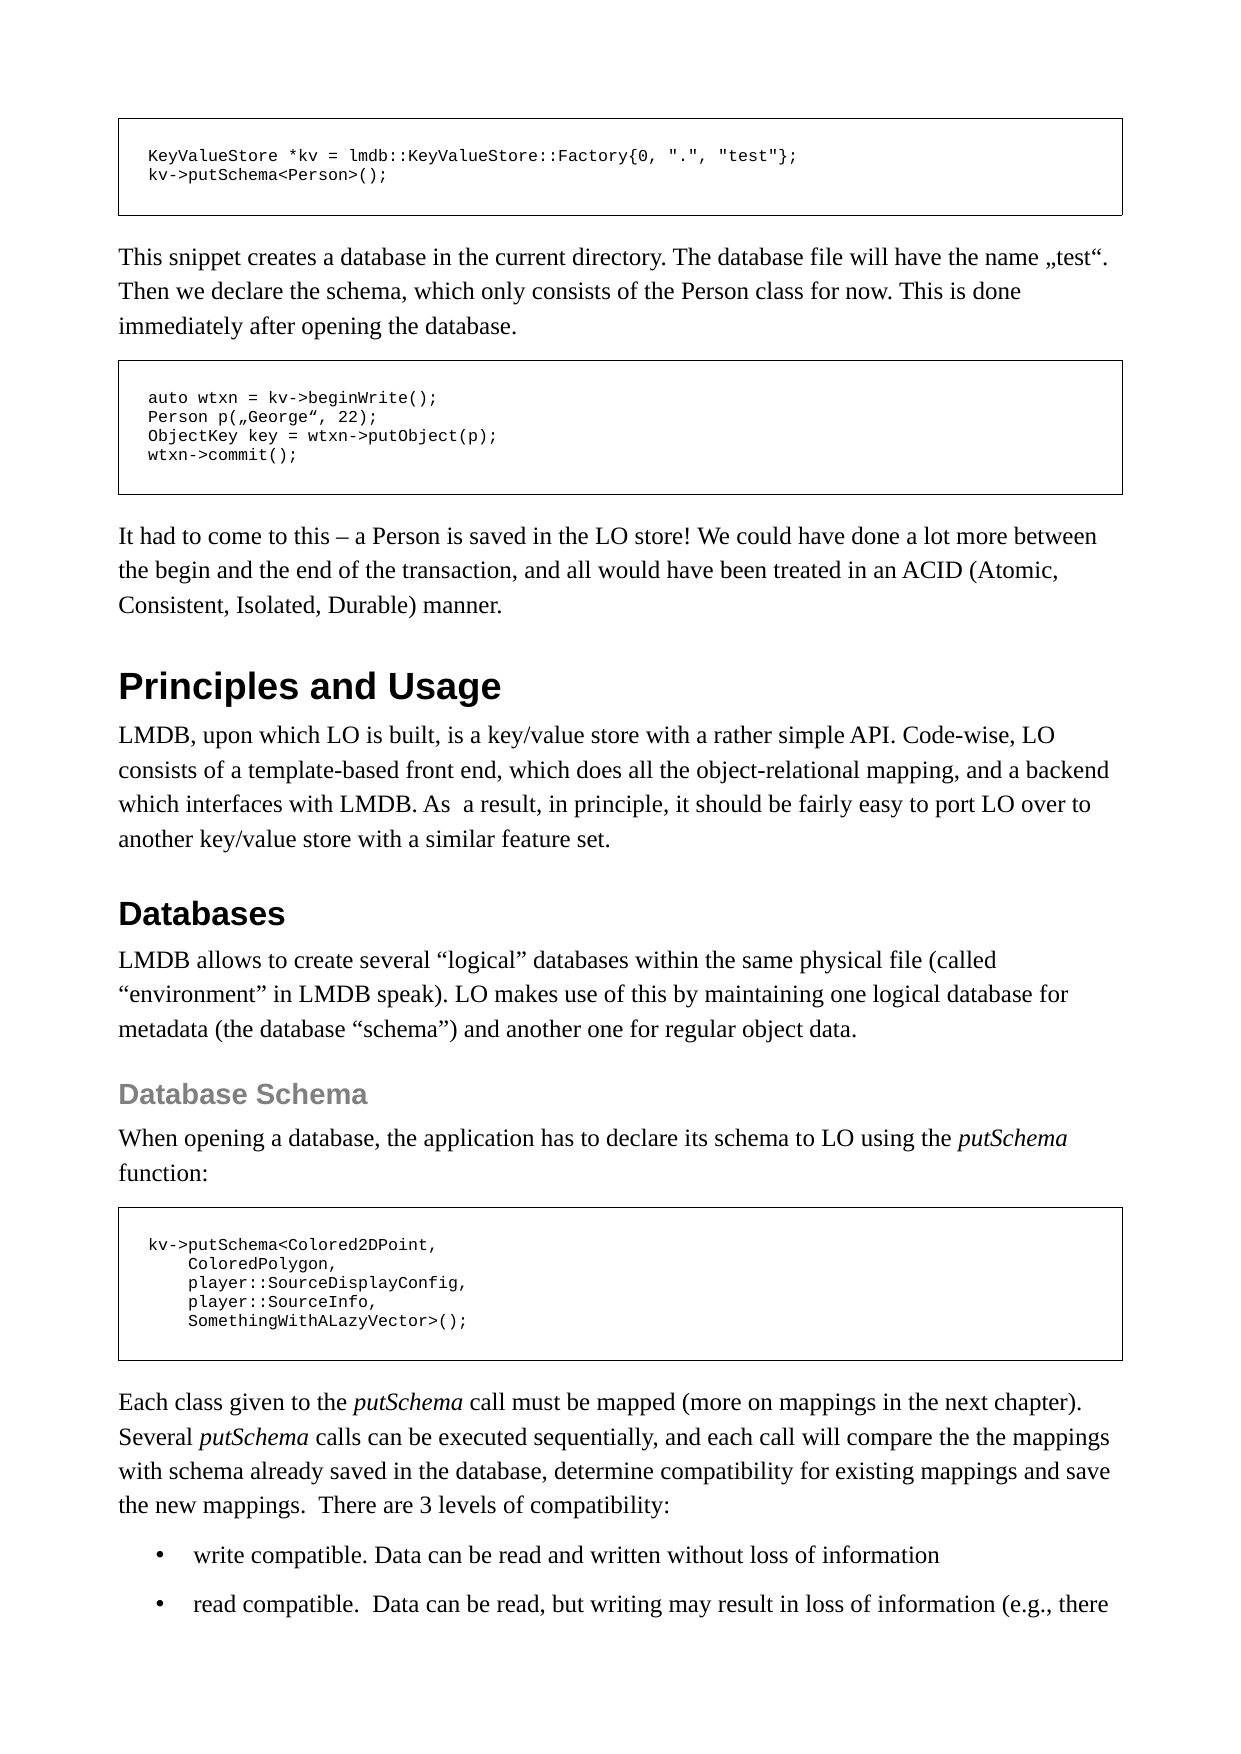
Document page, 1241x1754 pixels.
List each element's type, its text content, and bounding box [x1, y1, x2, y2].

text SomethingWithALazyVector>(); [119, 1282, 1122, 1360]
subtitle Database Schema [118, 1077, 1122, 1111]
text player::SourceInfo, [119, 1263, 1122, 1282]
text It had to come to this – a Person is saved in the LO store! We could have done a lot more between the begin and the end of the transaction, and all would have been treated in an ACID (Atomic, Consistent, Isolated, Durable) manner. [118, 521, 1122, 619]
text When opening a database, the application has to declare its schema to LO using the putSchema function: [118, 1123, 1122, 1187]
list write compatible. Data can be read and written without loss of information [156, 1540, 1122, 1568]
text KeyValueStore *kv = lmdb::KeyValueStore::Factory{0, ".", "test"}; [119, 119, 1122, 137]
subtitle Principles and Usage [118, 664, 1122, 708]
text LMDB allows to create several “logical” databases within the same physical file (called “environment” in LMDB speak). LO makes use of this by maintaining one logical database for metadata (the database “schema”) and another one for regular object data. [118, 945, 1122, 1042]
text ColoredPolygon, [119, 1226, 1122, 1245]
text This snippet creates a database in the current directory. The database file will have the name „test“. Then we declare the schema, which only consists of the Person class for now. This is done immediately after opening the database. [118, 242, 1122, 339]
text Each class given to the putSchema call must be mapped (more on mappings in the next chapter). Several putSchema calls can be executed sequentially, and each call will compare the the mappings with schema already saved in the database, determine compatibility for existing mappings and save the new mappings. There are 3 levels of compatibility: [118, 1387, 1122, 1519]
text kv->putSchema<Colored2DPoint, [119, 1208, 1122, 1226]
text LMDB, upon which LO is built, is a key/value store with a rather simple API. Code-wise, LO consists of a template-based front end, which does all the object-relational mapping, and a backend which interfaces with LMDB. As a result, in principle, it should be fairly easy to port LO over to another key/value store with a similar feature set. [118, 720, 1122, 852]
text ObjectKey key = wtxn->putObject(p); [119, 397, 1122, 416]
text kv->putSchema<Person>(); [119, 137, 1122, 215]
list read compatible. Data can be read, but writing may result in loss of information (e.g., there [156, 1589, 1122, 1617]
text auto wtxn = kv->beginWrite(); Person p(„George“, 22); [119, 361, 1122, 397]
subtitle Databases [118, 894, 1122, 932]
text player::SourceDisplayConfig, [119, 1245, 1122, 1263]
text wtxn->commit(); [119, 416, 1122, 494]
